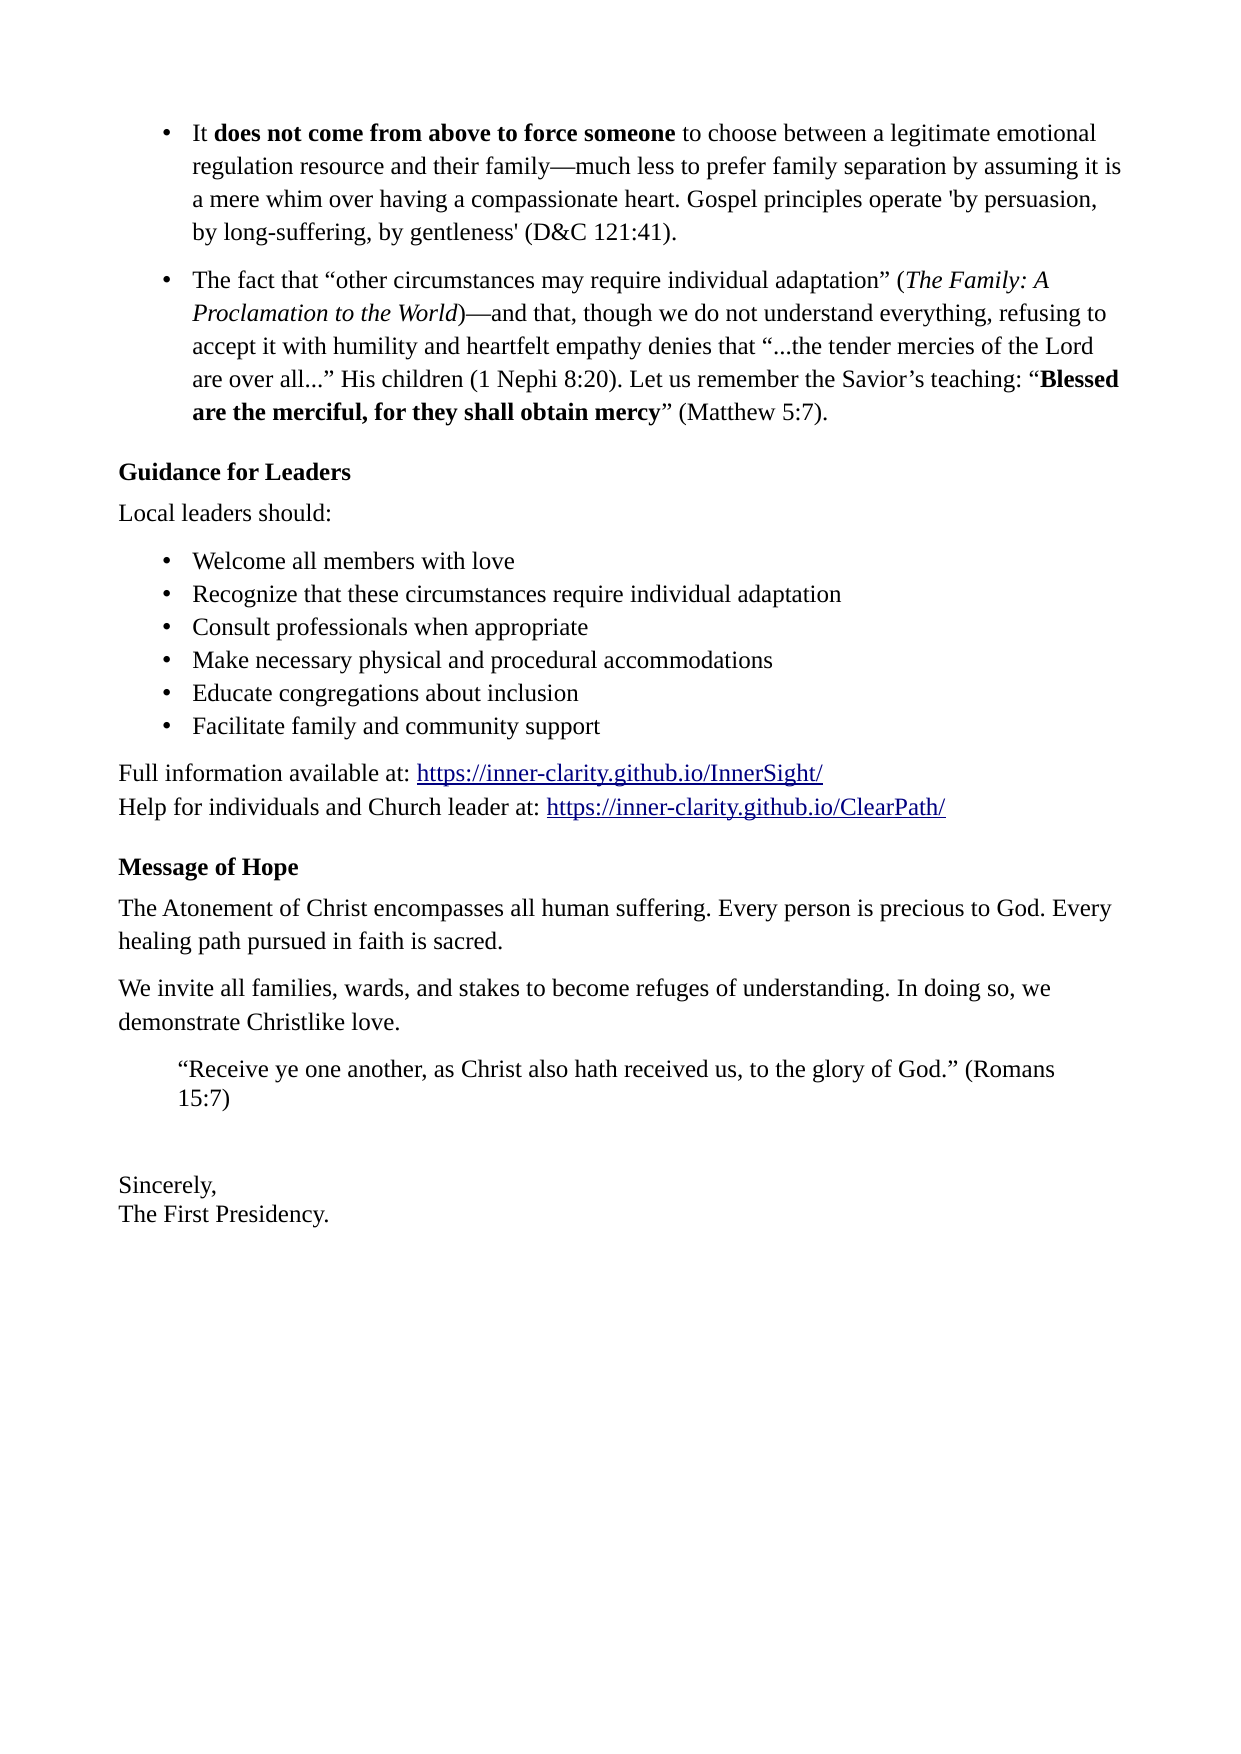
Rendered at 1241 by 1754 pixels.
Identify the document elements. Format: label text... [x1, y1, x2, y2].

list Recognize that these circumstances require individual adaptation [162, 579, 1122, 608]
text “Receive ye one another, as Christ also hath received us, to the glory of God.” (Romans 15:7) [177, 1054, 1063, 1140]
text The Atonement of Christ encompasses all human suffering. Every person is precious to God. Every healing path pursued in faith is sacred. [118, 893, 1122, 955]
list Consult professionals when appropriate [162, 612, 1122, 641]
text We invite all families, wards, and stakes to become refuges of understanding. In doing so, we demonstrate Christlike love. [118, 973, 1122, 1035]
list The fact that “other circumstances may require individual adaptation” (The Family: A Proclamation to the World)—and that, though we do not understand everything, refusing to accept it with humility and heartfelt empathy denies that “...the tender mercies of the Lord are over all...” His children (1 Nephi 8:20). Let us remember the Savior’s teaching: “Blessed are the merciful, for they shall obtain mercy” (Matthew 5:7). [162, 265, 1122, 426]
list Educate congregations about inclusion [162, 678, 1122, 707]
subtitle Guidance for Leaders [118, 457, 1122, 486]
list It does not come from above to force someone to choose between a legitimate emotional regulation resource and their family—much less to prefer family separation by assuming it is a mere whim over having a compassionate heart. Gospel principles operate 'by persuasion, by long-suffering, by gentleness' (D&C 121:41). [162, 118, 1122, 246]
text Full information available at: https://inner-clarity.github.io/InnerSight/ Help for individuals and Church leader at: https://inner-clarity.github.io/ClearPath/ [118, 758, 1122, 820]
list Facilitate family and community support [162, 711, 1122, 740]
text Sincerely, The First Presidency. [118, 1170, 1063, 1256]
subtitle Message of Hope [118, 852, 1122, 880]
list Welcome all members with love [162, 546, 1122, 574]
text Local leaders should: [118, 498, 1122, 527]
list Make necessary physical and procedural accommodations [162, 645, 1122, 674]
